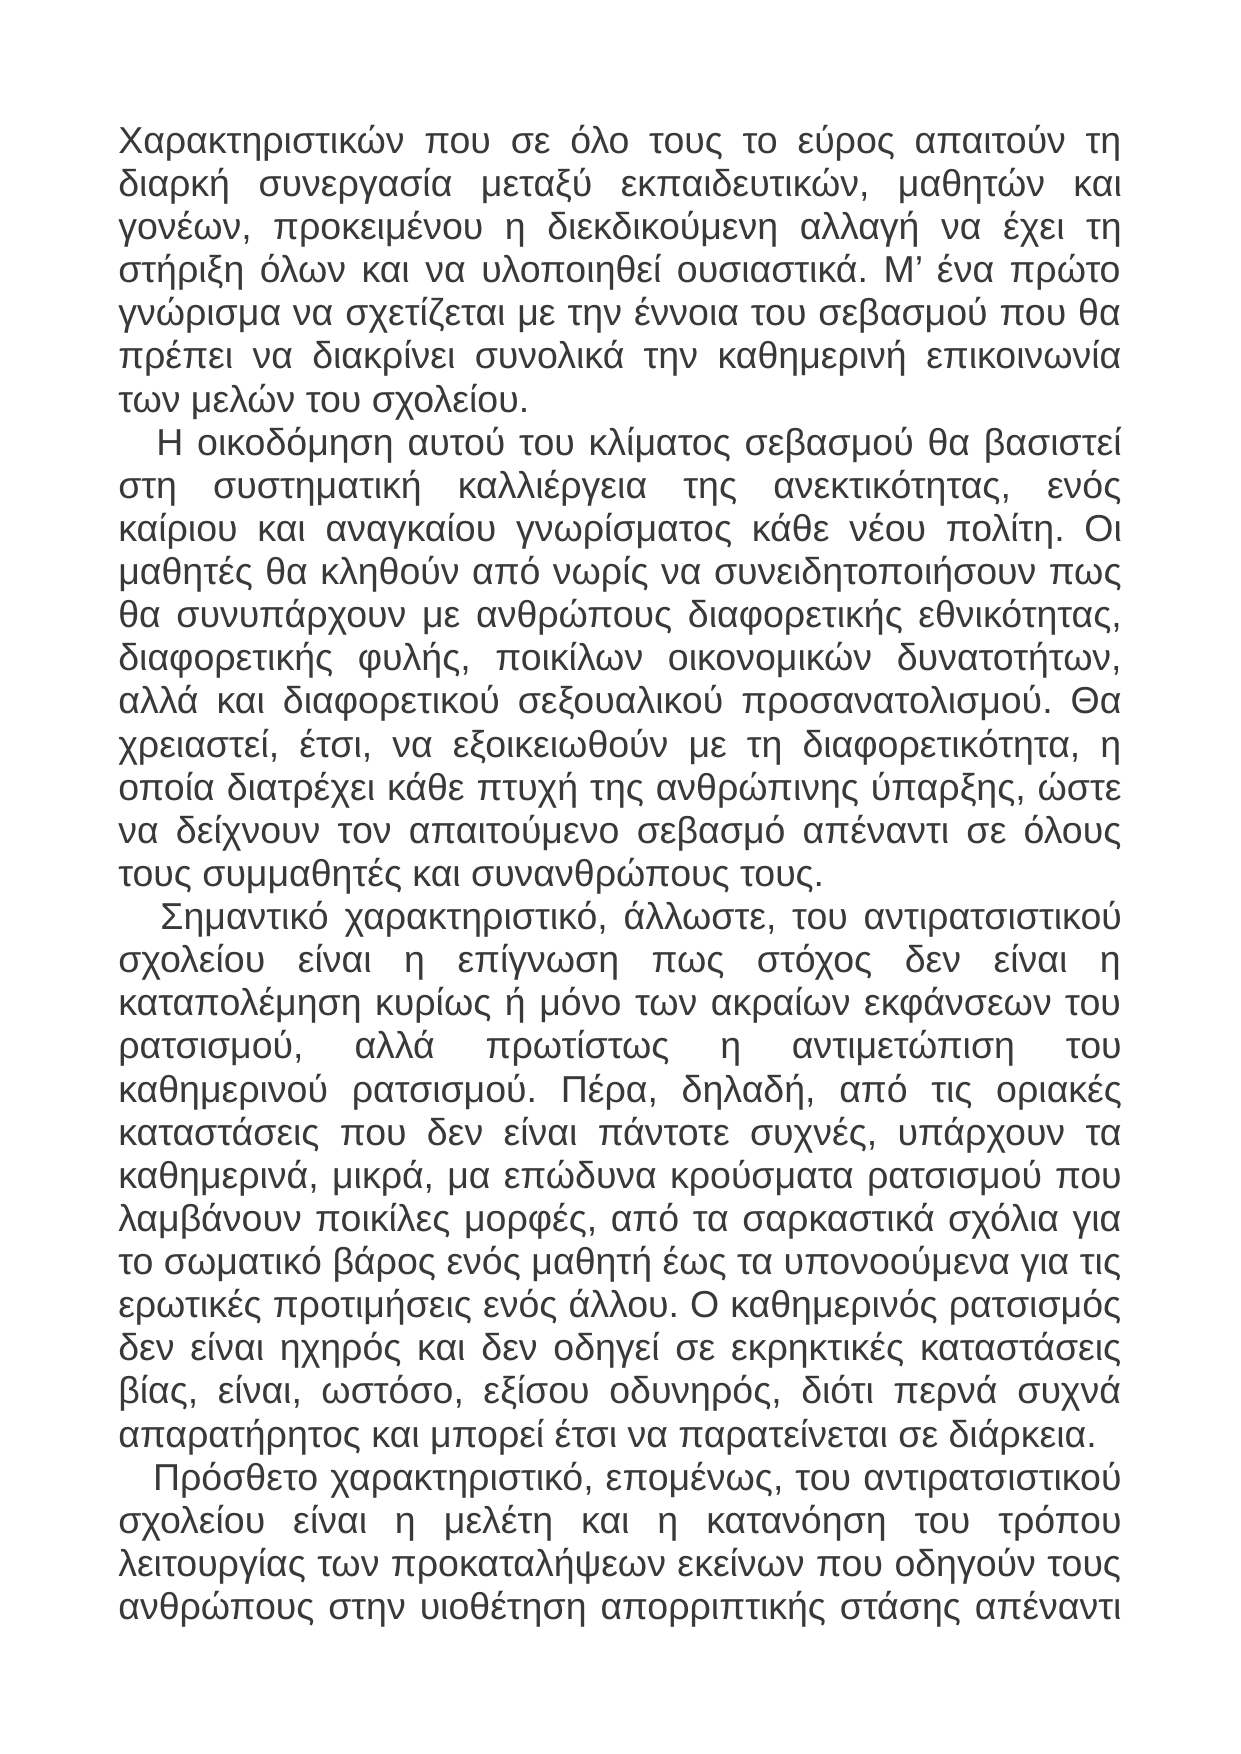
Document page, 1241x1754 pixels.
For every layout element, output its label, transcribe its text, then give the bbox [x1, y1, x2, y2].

text Η οικοδόμηση αυτού του κλίματος σεβασμού θα βασιστεί στη συστηματική καλλιέργεια της ανεκτικότητας, ενός καίριου και αναγκαίου γνωρίσματος κάθε νέου πολίτη. Οι μαθητές θα κληθούν από νωρίς να συνειδητοποιήσουν πως θα συνυπάρχουν με ανθρώπους διαφορετικής εθνικότητας, διαφορετικής φυλής, ποικίλων οικονομικών δυνατοτήτων, αλλά και διαφορετικού σεξουαλικού προσανατολισμού. Θα χρειαστεί, έτσι, να εξοικειωθούν με τη διαφορετικότητα, η οποία διατρέχει κάθε πτυχή της ανθρώπινης ύπαρξης, ώστε να δείχνουν τον απαιτούμενο σεβασμό απέναντι σε όλους τους συμμαθητές και συνανθρώπους τους. [118, 420, 1122, 894]
text Σημαντικό χαρακτηριστικό, άλλωστε, του αντιρατσιστικού σχολείου είναι η επίγνωση πως στόχος δεν είναι η καταπολέμηση κυρίως ή μόνο των ακραίων εκφάνσεων του ρατσισμού, αλλά πρωτίστως η αντιμετώπιση του καθημερινού ρατσισμού. Πέρα, δηλαδή, από τις οριακές καταστάσεις που δεν είναι πάντοτε συχνές, υπάρχουν τα καθημερινά, μικρά, μα επώδυνα κρούσματα ρατσισμού που λαμβάνουν ποικίλες μορφές, από τα σαρκαστικά σχόλια για το σωματικό βάρος ενός μαθητή έως τα υπονοούμενα για τις ερωτικές προτιμήσεις ενός άλλου. Ο καθημερινός ρατσισμός δεν είναι ηχηρός και δεν οδηγεί σε εκρηκτικές καταστάσεις βίας, είναι, ωστόσο, εξίσου οδυνηρός, διότι περνά συχνά απαρατήρητος και μπορεί έτσι να παρατείνεται σε διάρκεια. [118, 894, 1122, 1455]
text Χαρακτηριστικών που σε όλο τους το εύρος απαιτούν τη διαρκή συνεργασία μεταξύ εκπαιδευτικών, μαθητών και γονέων, προκειμένου η διεκδικούμενη αλλαγή να έχει τη στήριξη όλων και να υλοποιηθεί ουσιαστικά. Μ’ ένα πρώτο γνώρισμα να σχετίζεται με την έννοια του σεβασμού που θα πρέπει να διακρίνει συνολικά την καθημερινή επικοινωνία των μελών του σχολείου. [118, 118, 1122, 420]
text Πρόσθετο χαρακτηριστικό, επομένως, του αντιρατσιστικού σχολείου είναι η μελέτη και η κατανόηση του τρόπου λειτουργίας των προκαταλήψεων εκείνων που οδηγούν τους ανθρώπους στην υιοθέτηση απορριπτικής στάσης απέναντι [118, 1455, 1122, 1627]
